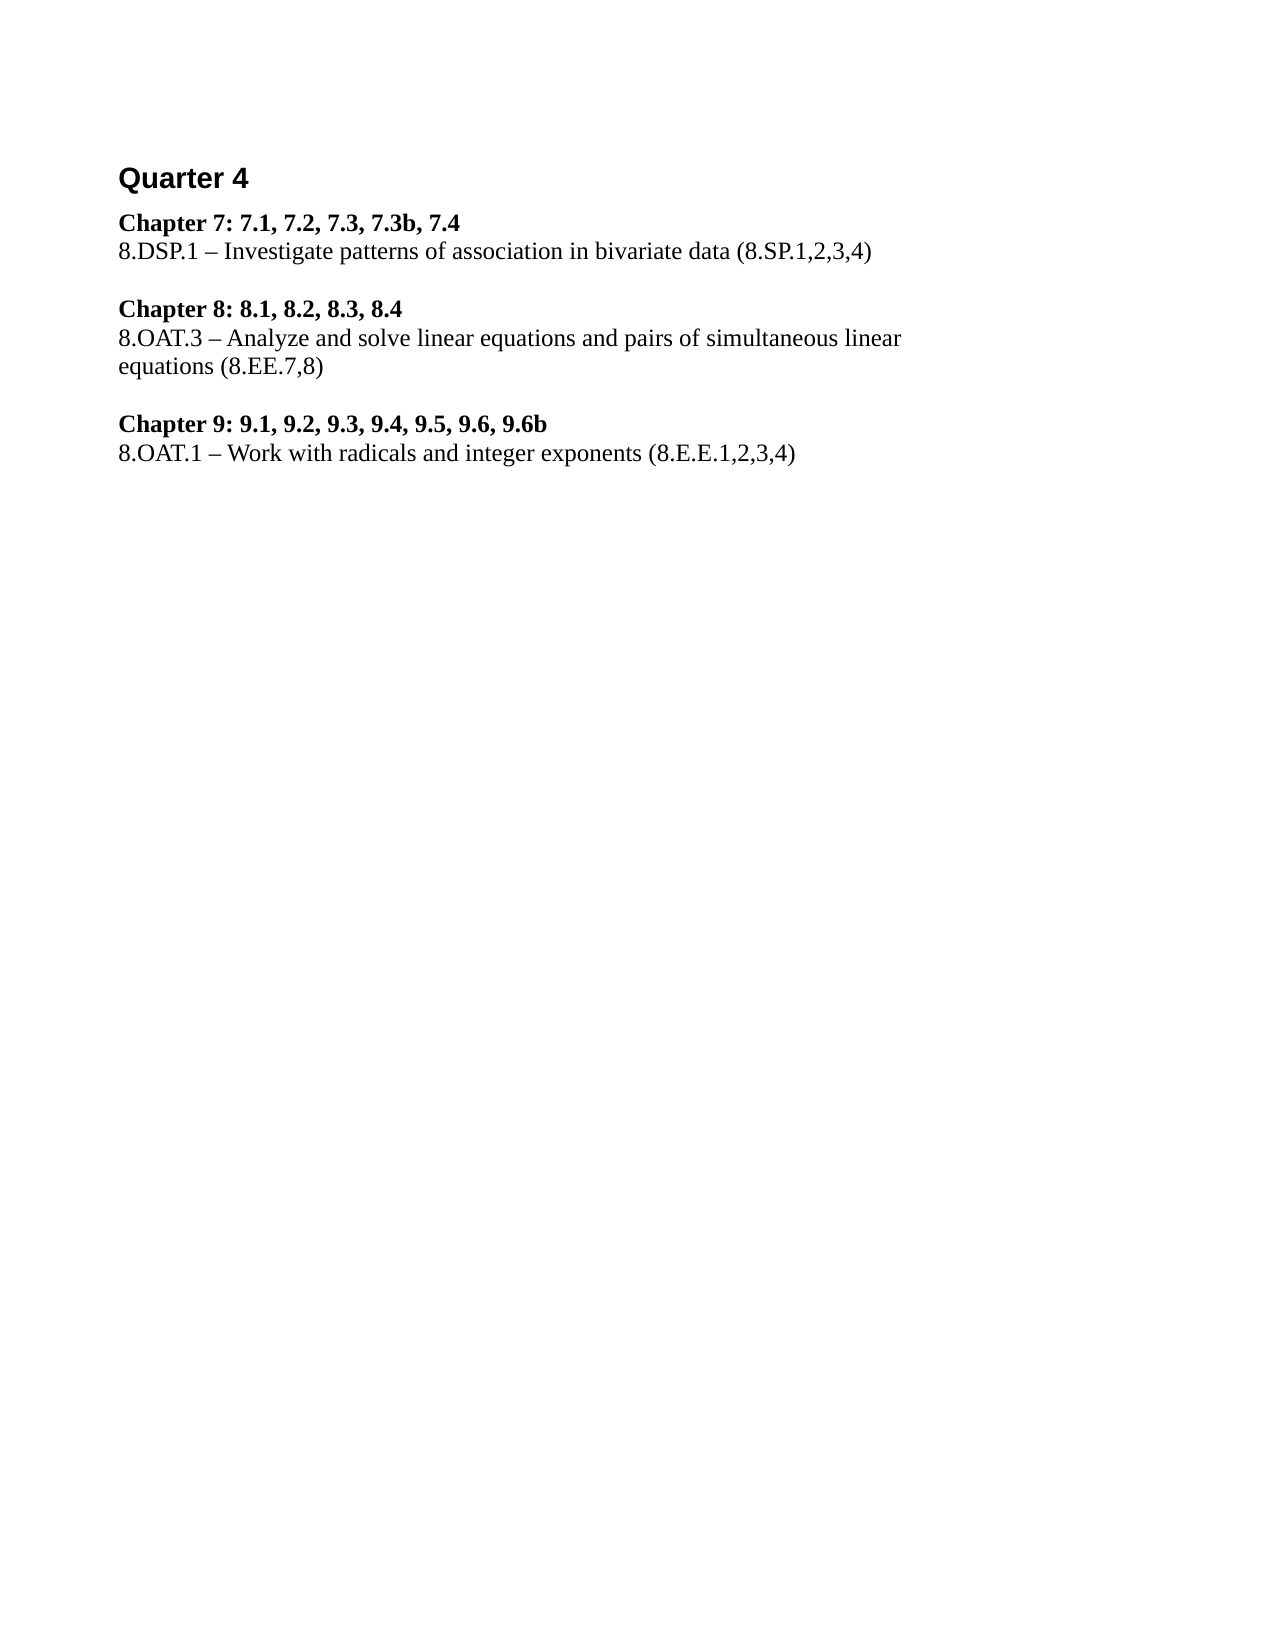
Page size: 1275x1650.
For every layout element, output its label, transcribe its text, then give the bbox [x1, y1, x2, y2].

text Chapter 9: 9.1, 9.2, 9.3, 9.4, 9.5, 9.6, 9.6b [118, 409, 1157, 438]
text Chapter 8: 8.1, 8.2, 8.3, 8.4 [118, 294, 1157, 323]
text equations (8.EE.7,8) [118, 351, 1157, 380]
subtitle Quarter 4 [118, 161, 1157, 195]
text 8.OAT.3 – Analyze and solve linear equations and pairs of simultaneous linear [118, 323, 1157, 351]
text Chapter 7: 7.1, 7.2, 7.3, 7.3b, 7.4 [118, 208, 1157, 236]
text 8.OAT.1 – Work with radicals and integer exponents (8.E.E.1,2,3,4) [118, 438, 1157, 466]
text 8.DSP.1 – Investigate patterns of association in bivariate data (8.SP.1,2,3,4) [118, 236, 1157, 265]
